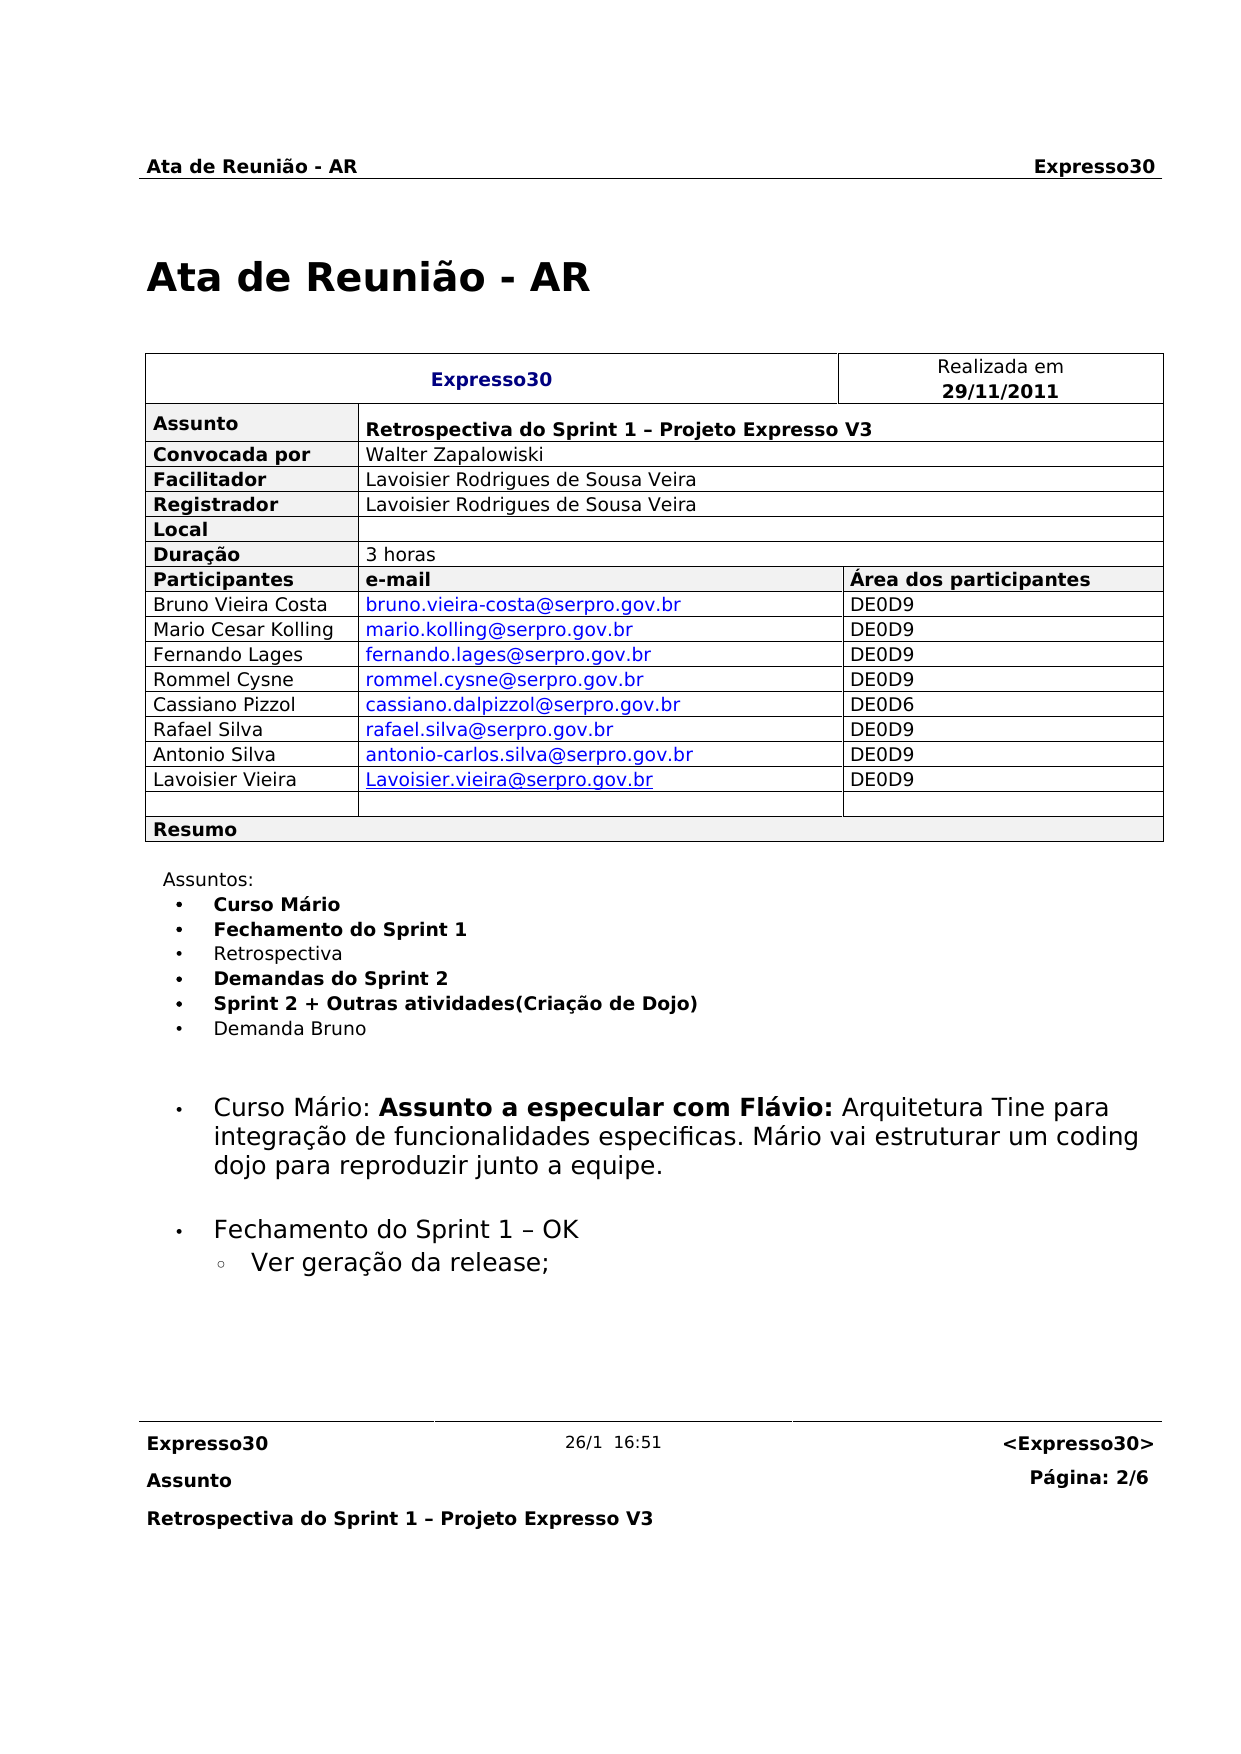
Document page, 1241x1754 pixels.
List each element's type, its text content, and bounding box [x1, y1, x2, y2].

table_cell DE0D9 [844, 617, 1163, 641]
table_cell Resumo [146, 817, 1163, 841]
text Assuntos: [138, 869, 1163, 891]
table_header Ata de Reunião - AR [139, 231, 1162, 301]
table_cell Local [146, 517, 358, 541]
table_cell Convocada por [146, 442, 358, 466]
table_cell rommel.cysne@serpro.gov.br [359, 667, 842, 691]
list Retrospectiva [176, 943, 1163, 965]
table_cell Rafael Silva [146, 717, 358, 741]
table_cell DE0D6 [844, 692, 1163, 716]
table_cell Registrador [146, 492, 358, 516]
list Curso Mário: Assunto a especular com Flávio: Arquitetura Tine para integração de funcionalidades especificas. Mário vai estruturar um coding dojo para reproduzir junto a equipe. [176, 1093, 1163, 1181]
table_cell antonio-carlos.silva@serpro.gov.br [359, 742, 842, 766]
table_cell Facilitador [146, 467, 358, 491]
list Curso Mário [176, 893, 1163, 916]
table_cell Cassiano Pizzol [146, 692, 358, 716]
table_cell DE0D9 [844, 767, 1163, 791]
table_cell Área dos participantes [844, 567, 1163, 591]
table_cell 3 horas [359, 542, 1163, 566]
table_cell Retrospectiva do Sprint 1 – Projeto Expresso V3 [359, 404, 1163, 441]
table_header Expresso30 [146, 354, 837, 403]
table_cell Lavoisier Rodrigues de Sousa Veira [359, 467, 1163, 491]
table_cell DE0D9 [844, 667, 1163, 691]
list Demandas do Sprint 2 [176, 968, 1163, 990]
list Fechamento do Sprint 1 – OK [176, 1216, 1163, 1245]
list Demanda Bruno [176, 1018, 1163, 1040]
table_cell Lavoisier Vieira [146, 767, 358, 791]
table_cell bruno.vieira-costa@serpro.gov.br [359, 592, 842, 616]
table_cell fernando.lages@serpro.gov.br [359, 642, 842, 666]
table_cell e-mail [359, 567, 842, 591]
table_cell Duração [146, 542, 358, 566]
table_cell Fernando Lages [146, 642, 358, 666]
list Fechamento do Sprint 1 [176, 918, 1163, 940]
table_cell Walter Zapalowiski [359, 442, 1163, 466]
table_header Realizada em 29/11/2011 [839, 354, 1163, 403]
table_cell cassiano.dalpizzol@serpro.gov.br [359, 692, 842, 716]
table_cell [146, 792, 358, 816]
table_cell Rommel Cysne [146, 667, 358, 691]
table_cell Assunto [146, 404, 358, 441]
table_cell [359, 792, 842, 816]
table_cell [844, 792, 1163, 816]
table_cell Lavoisier Rodrigues de Sousa Veira [359, 492, 1163, 516]
table_cell DE0D9 [844, 742, 1163, 766]
table_cell Lavoisier.vieira@serpro.gov.br [359, 767, 842, 791]
table_cell [359, 517, 1163, 541]
list Ver geração da release; [213, 1248, 1163, 1277]
table_cell Participantes [146, 567, 358, 591]
list Sprint 2 + Outras atividades(Criação de Dojo) [176, 993, 1163, 1015]
table_cell DE0D9 [844, 717, 1163, 741]
table_cell DE0D9 [844, 592, 1163, 616]
table_cell mario.kolling@serpro.gov.br [359, 617, 842, 641]
table_cell Antonio Silva [146, 742, 358, 766]
table_cell Bruno Vieira Costa [146, 592, 358, 616]
table_cell DE0D9 [844, 642, 1163, 666]
table_cell rafael.silva@serpro.gov.br [359, 717, 842, 741]
table_cell Mario Cesar Kolling [146, 617, 358, 641]
